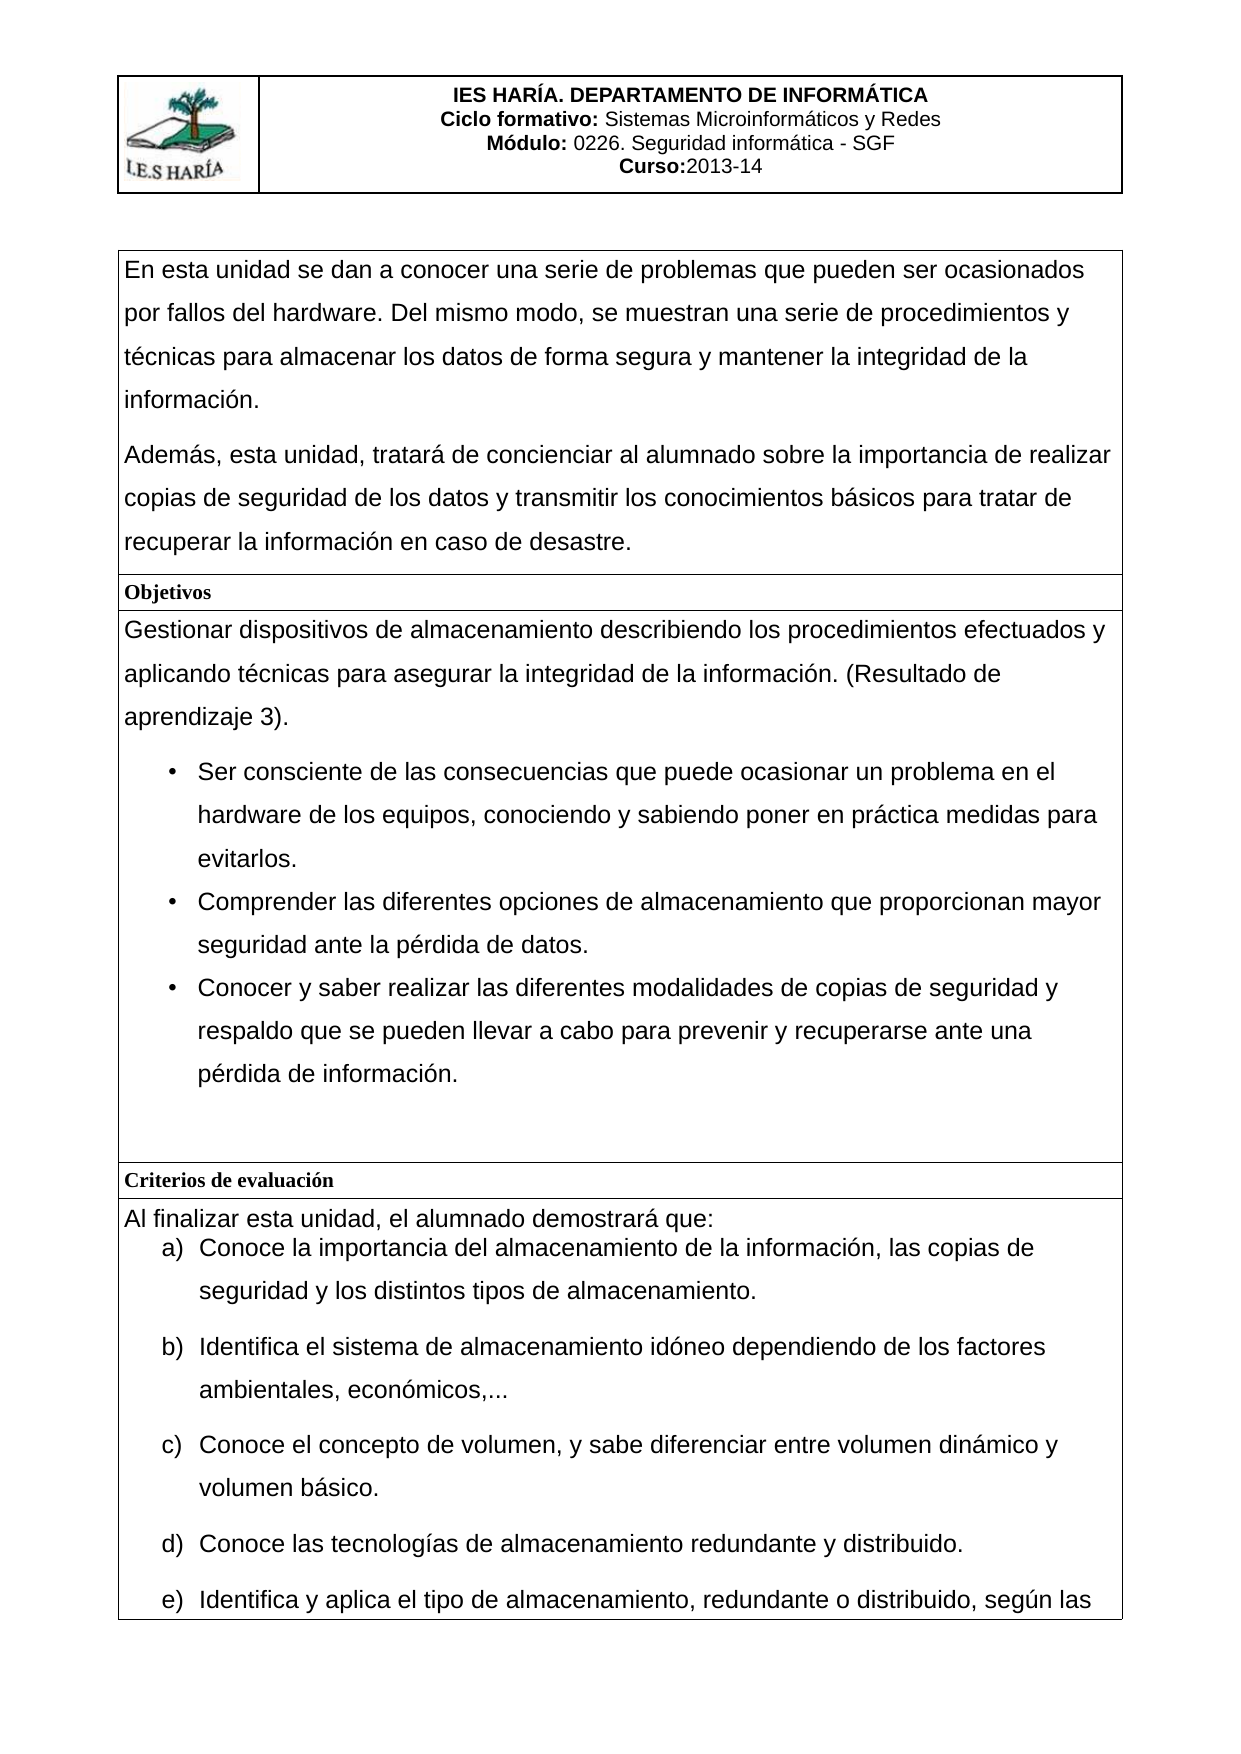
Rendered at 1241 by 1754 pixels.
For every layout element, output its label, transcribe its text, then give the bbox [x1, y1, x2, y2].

picture [123, 82, 241, 181]
table_cell Criterios de evaluación [119, 1163, 1122, 1198]
table_cell Gestionar dispositivos de almacenamiento describiendo los procedimientos efectuados y aplicando técnicas para asegurar la integridad de la información. (Resultado de aprendizaje 3). Ser consciente de las consecuencias que puede ocasionar un problema en el hardware de los equipos, conociendo y sabiendo poner en práctica medidas para evitarlos. Comprender las diferentes opciones de almacenamiento que proporcionan mayor seguridad ante la pérdida de datos. Conocer y saber realizar las diferentes modalidades de copias de seguridad y respaldo que se pueden llevar a cabo para prevenir y recuperarse ante una pérdida de información. [119, 611, 1122, 1162]
table_cell Al finalizar esta unidad, el alumnado demostrará que: Conoce la importancia del almacenamiento de la información, las copias de seguridad y los distintos tipos de almacenamiento. Identifica el sistema de almacenamiento idóneo dependiendo de los factores ambientales, económicos,... Conoce el concepto de volumen, y sabe diferenciar entre volumen dinámico y volumen básico. Conoce las tecnologías de almacenamiento redundante y distribuido. Identifica y aplica el tipo de almacenamiento, redundante o distribuido, según las [119, 1199, 1122, 1619]
table_cell En esta unidad se dan a conocer una serie de problemas que pueden ser ocasionados por fallos del hardware. Del mismo modo, se muestran una serie de procedimientos y técnicas para almacenar los datos de forma segura y mantener la integridad de la información. Además, esta unidad, tratará de concienciar al alumnado sobre la importancia de realizar copias de seguridad de los datos y transmitir los conocimientos básicos para tratar de recuperar la información en caso de desastre. [119, 251, 1122, 573]
table_cell Objetivos [119, 575, 1122, 609]
